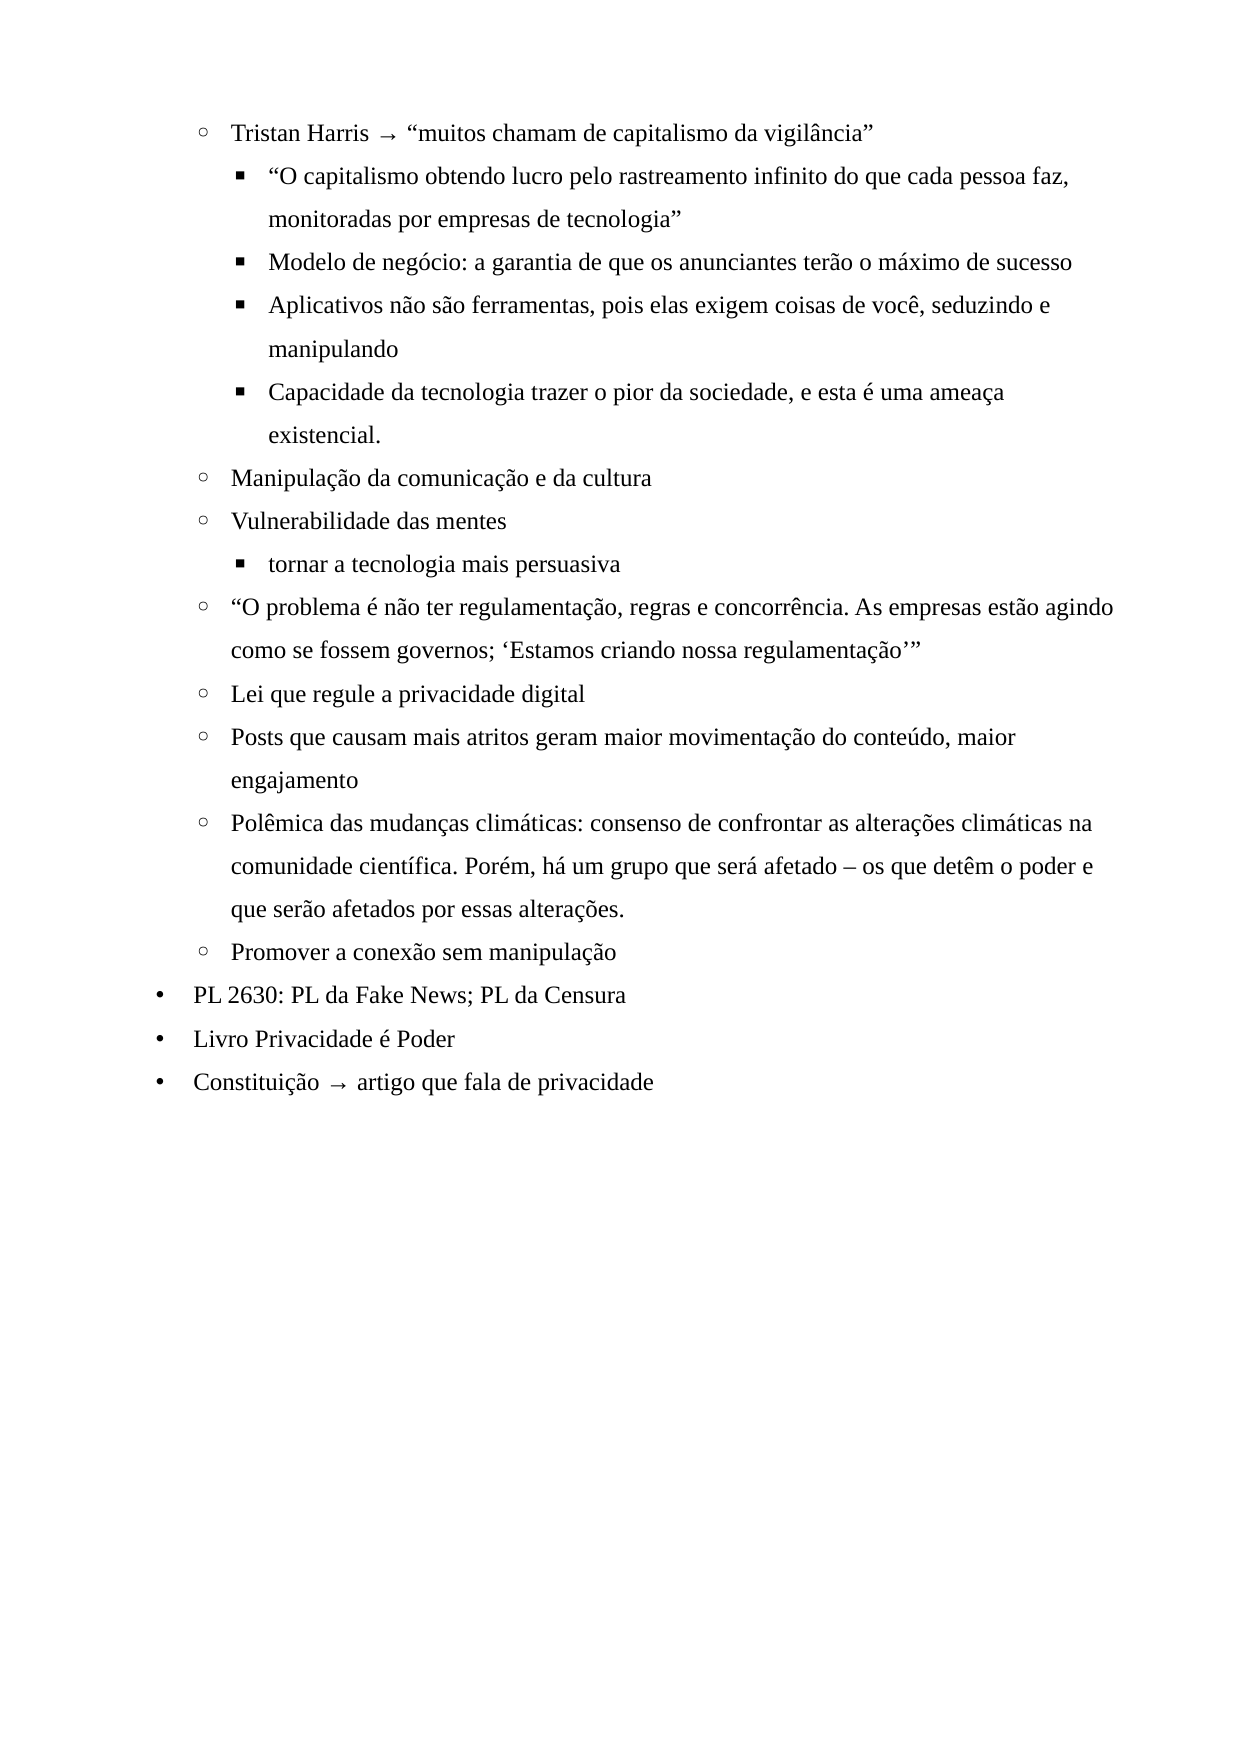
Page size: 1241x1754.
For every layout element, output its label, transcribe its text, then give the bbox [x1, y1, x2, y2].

list Polêmica das mudanças climáticas: consenso de confrontar as alterações climáticas na comunidade científica. Porém, há um grupo que será afetado – os que detêm o poder e que serão afetados por essas alterações. [193, 808, 1122, 923]
list PL 2630: PL da Fake News; PL da Censura [156, 981, 1122, 1009]
list Constituição → artigo que fala de privacidade [156, 1067, 1122, 1096]
list Posts que causam mais atritos geram maior movimentação do conteúdo, maior engajamento [193, 722, 1122, 794]
list Manipulação da comunicação e da cultura [193, 463, 1122, 492]
list Tristan Harris → “muitos chamam de capitalismo da vigilância” [193, 118, 1122, 147]
list Lei que regule a privacidade digital [193, 679, 1122, 707]
list “O problema é não ter regulamentação, regras e concorrência. As empresas estão agindo como se fossem governos; ‘Estamos criando nossa regulamentação’” [193, 592, 1122, 664]
list Vulnerabilidade das mentes [193, 506, 1122, 535]
list Aplicativos não são ferramentas, pois elas exigem coisas de você, seduzindo e manipulando [231, 291, 1122, 362]
list Capacidade da tecnologia trazer o pior da sociedade, e esta é uma ameaça existencial. [231, 377, 1122, 449]
list Promover a conexão sem manipulação [193, 937, 1122, 966]
list Livro Privacidade é Poder [156, 1024, 1122, 1052]
list tornar a tecnologia mais persuasiva [231, 549, 1122, 578]
list Modelo de negócio: a garantia de que os anunciantes terão o máximo de sucesso [231, 247, 1122, 276]
list “O capitalismo obtendo lucro pelo rastreamento infinito do que cada pessoa faz, monitoradas por empresas de tecnologia” [231, 161, 1122, 233]
